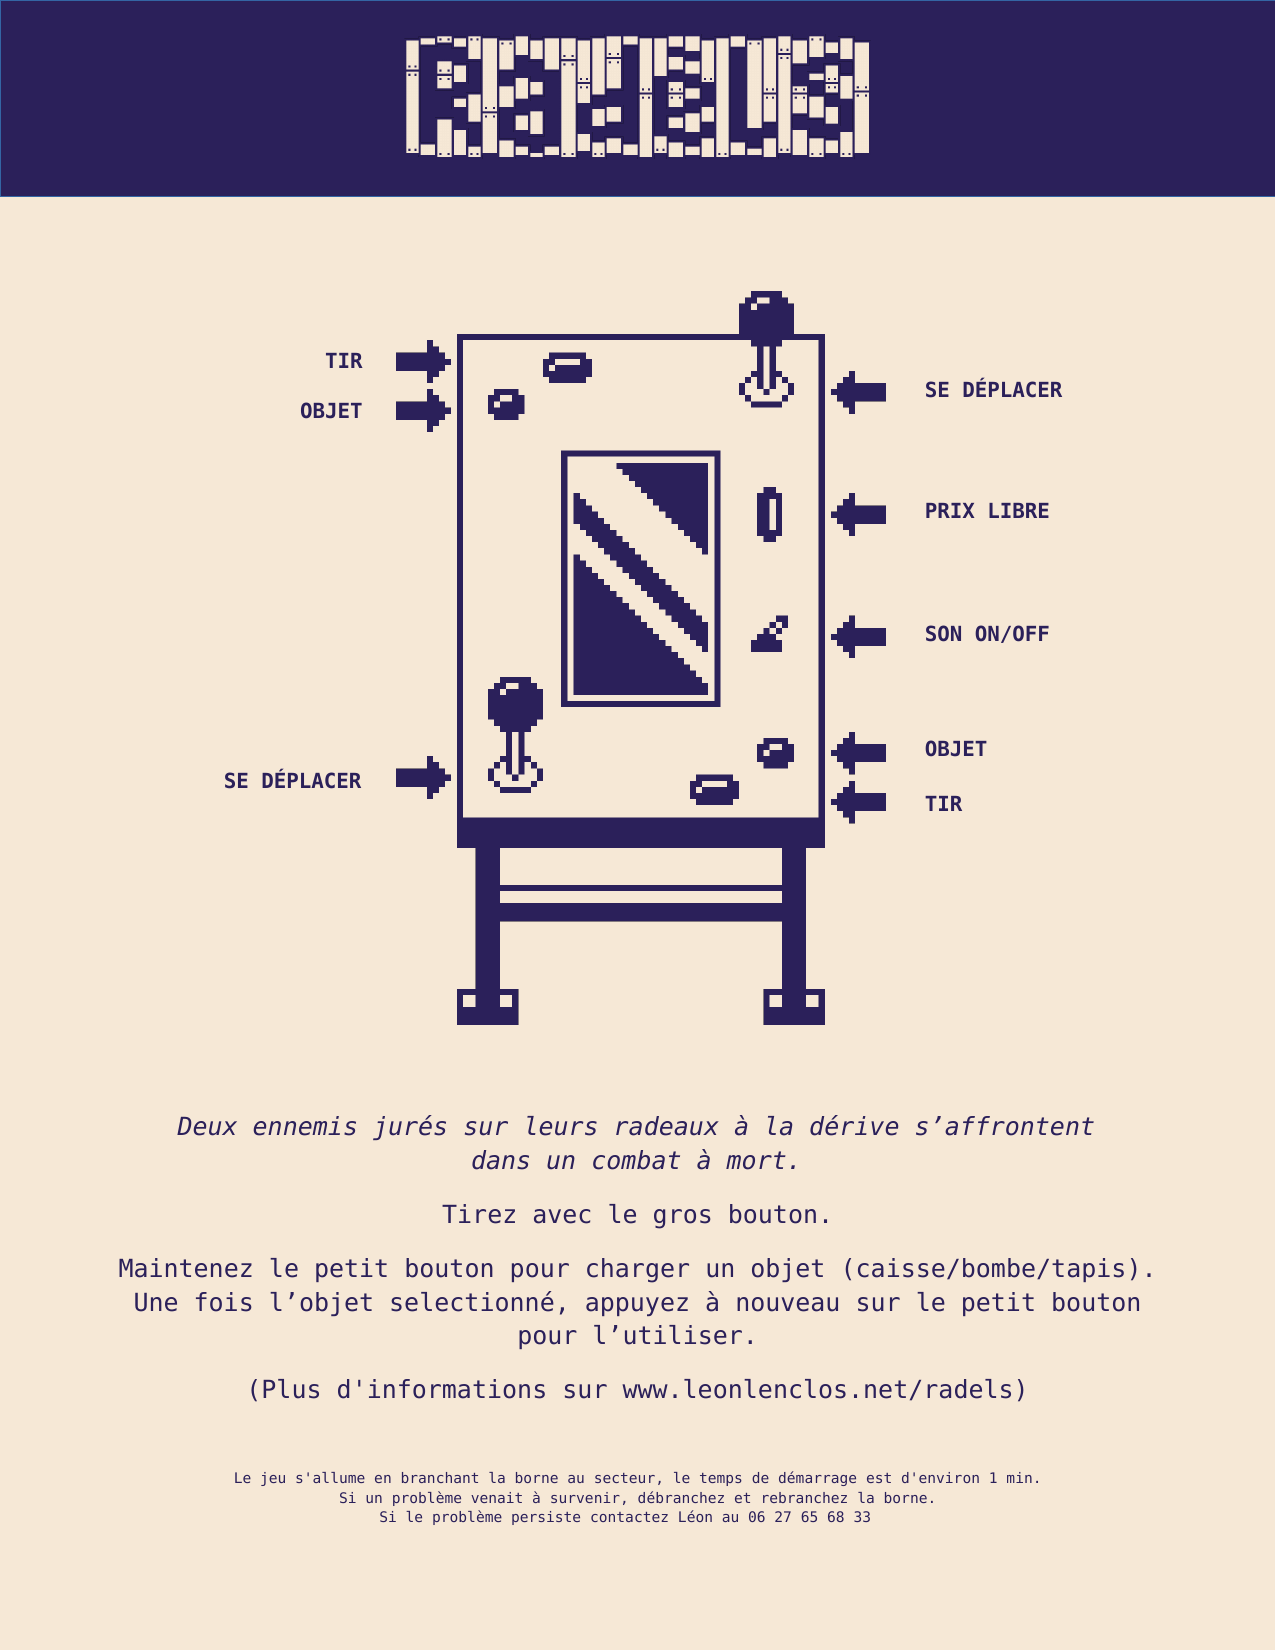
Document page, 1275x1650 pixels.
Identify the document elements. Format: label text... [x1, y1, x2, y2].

picture [404, 34, 871, 159]
text Maintenez le petit bouton pour charger un objet (caisse/bombe/tapis). Une fois l’objet selectionné, appuyez à nouveau sur le petit bouton pour l’utiliser. [118, 1254, 1157, 1351]
text Deux ennemis jurés sur leurs radeaux à la dérive s’affrontent dans un combat à mort. [118, 1113, 1157, 1175]
text Le jeu s'allume en branchant la borne au secteur, le temps de démarrage est d'environ 1 min. Si un problème venait à survenir, débranchez et rebranchez la borne. Si le problème persiste contactez Léon au 06 27 65 68 33 [118, 1470, 1157, 1526]
text (Plus d'informations sur www.leonlenclos.net/radels) [118, 1376, 1157, 1405]
picture [365, 291, 910, 1025]
text Tirez avec le gros bouton. [118, 1200, 1157, 1229]
